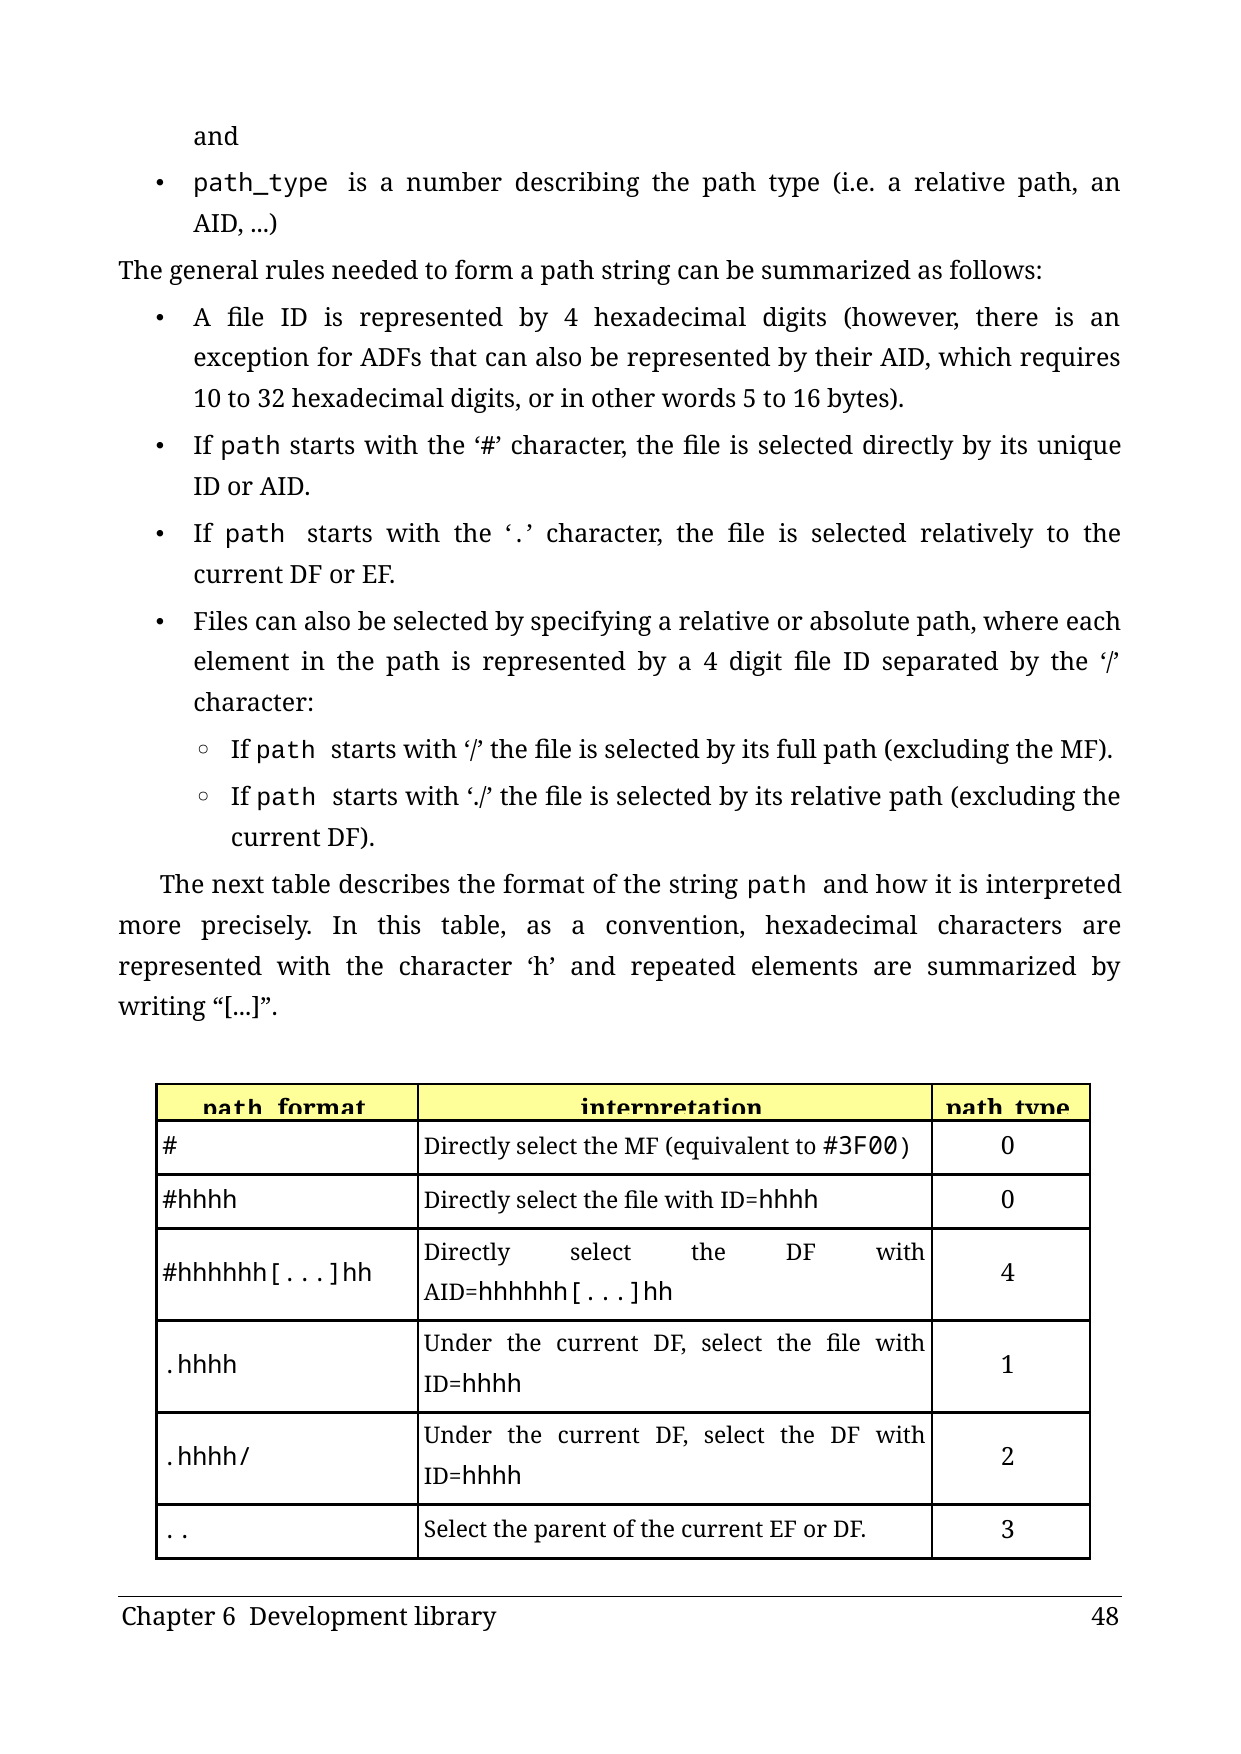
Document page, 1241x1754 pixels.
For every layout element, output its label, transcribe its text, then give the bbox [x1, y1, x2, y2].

table_header path format [158, 1085, 417, 1119]
table_cell Directly select the DF with AID=hhhhhh[...]hh [419, 1230, 931, 1319]
table_cell Under the current DF, select the DF with ID=hhhh [419, 1414, 931, 1503]
table_cell #hhhhhh[...]hh [158, 1230, 417, 1319]
list path_type is a number describing the path type (i.e. a relative path, an AID, ...) [156, 165, 1122, 240]
table_cell #hhhh [158, 1176, 417, 1227]
table_cell Select the parent of the current EF or DF. [419, 1506, 931, 1557]
table_cell Under the current DF, select the file with ID=hhhh [419, 1322, 931, 1411]
table_cell 4 [933, 1230, 1089, 1319]
text The next table describes the format of the string path and how it is interpreted more precisely. In this table, as a convention, hexadecimal characters are represented with the character ‘h’ and repeated elements are summarized by writing “[...]”. [118, 866, 1122, 1023]
table_cell 0 [933, 1122, 1089, 1173]
list If path starts with the ‘.’ character, the file is selected relatively to the current DF or EF. [156, 515, 1122, 590]
table_cell # [158, 1122, 417, 1173]
table_header interpretation [419, 1085, 931, 1119]
table_cell Directly select the file with ID=hhhh [419, 1176, 931, 1227]
table_header path_type [933, 1085, 1089, 1119]
table_cell .hhhh [158, 1322, 417, 1411]
table_cell 2 [933, 1414, 1089, 1503]
table_cell 3 [933, 1506, 1089, 1557]
list Files can also be selected by specifying a relative or absolute path, where each element in the path is represented by a 4 digit file ID separated by the ‘/’ character: [156, 603, 1122, 719]
list A file ID is represented by 4 hexadecimal digits (however, there is an exception for ADFs that can also be represented by their AID, which requires 10 to 32 hexadecimal digits, or in other words 5 to 16 bytes). [156, 299, 1122, 415]
list If path starts with ‘/’ the file is selected by its full path (excluding the MF). [193, 732, 1122, 766]
table_cell 1 [933, 1322, 1089, 1411]
list If path starts with the ‘#’ character, the file is selected directly by its unique ID or AID. [156, 428, 1122, 503]
text The general rules needed to form a path string can be summarized as follows: [118, 252, 1122, 287]
table_cell .. [158, 1506, 417, 1557]
list path_binary is a bytestring representing the encoded binary value of path, and [156, 118, 1122, 152]
table_cell 0 [933, 1176, 1089, 1227]
table_cell Directly select the MF (equivalent to #3F00) [419, 1122, 931, 1173]
table_cell .hhhh/ [158, 1414, 417, 1503]
list If path starts with ‘./’ the file is selected by its relative path (excluding the current DF). [193, 778, 1122, 854]
